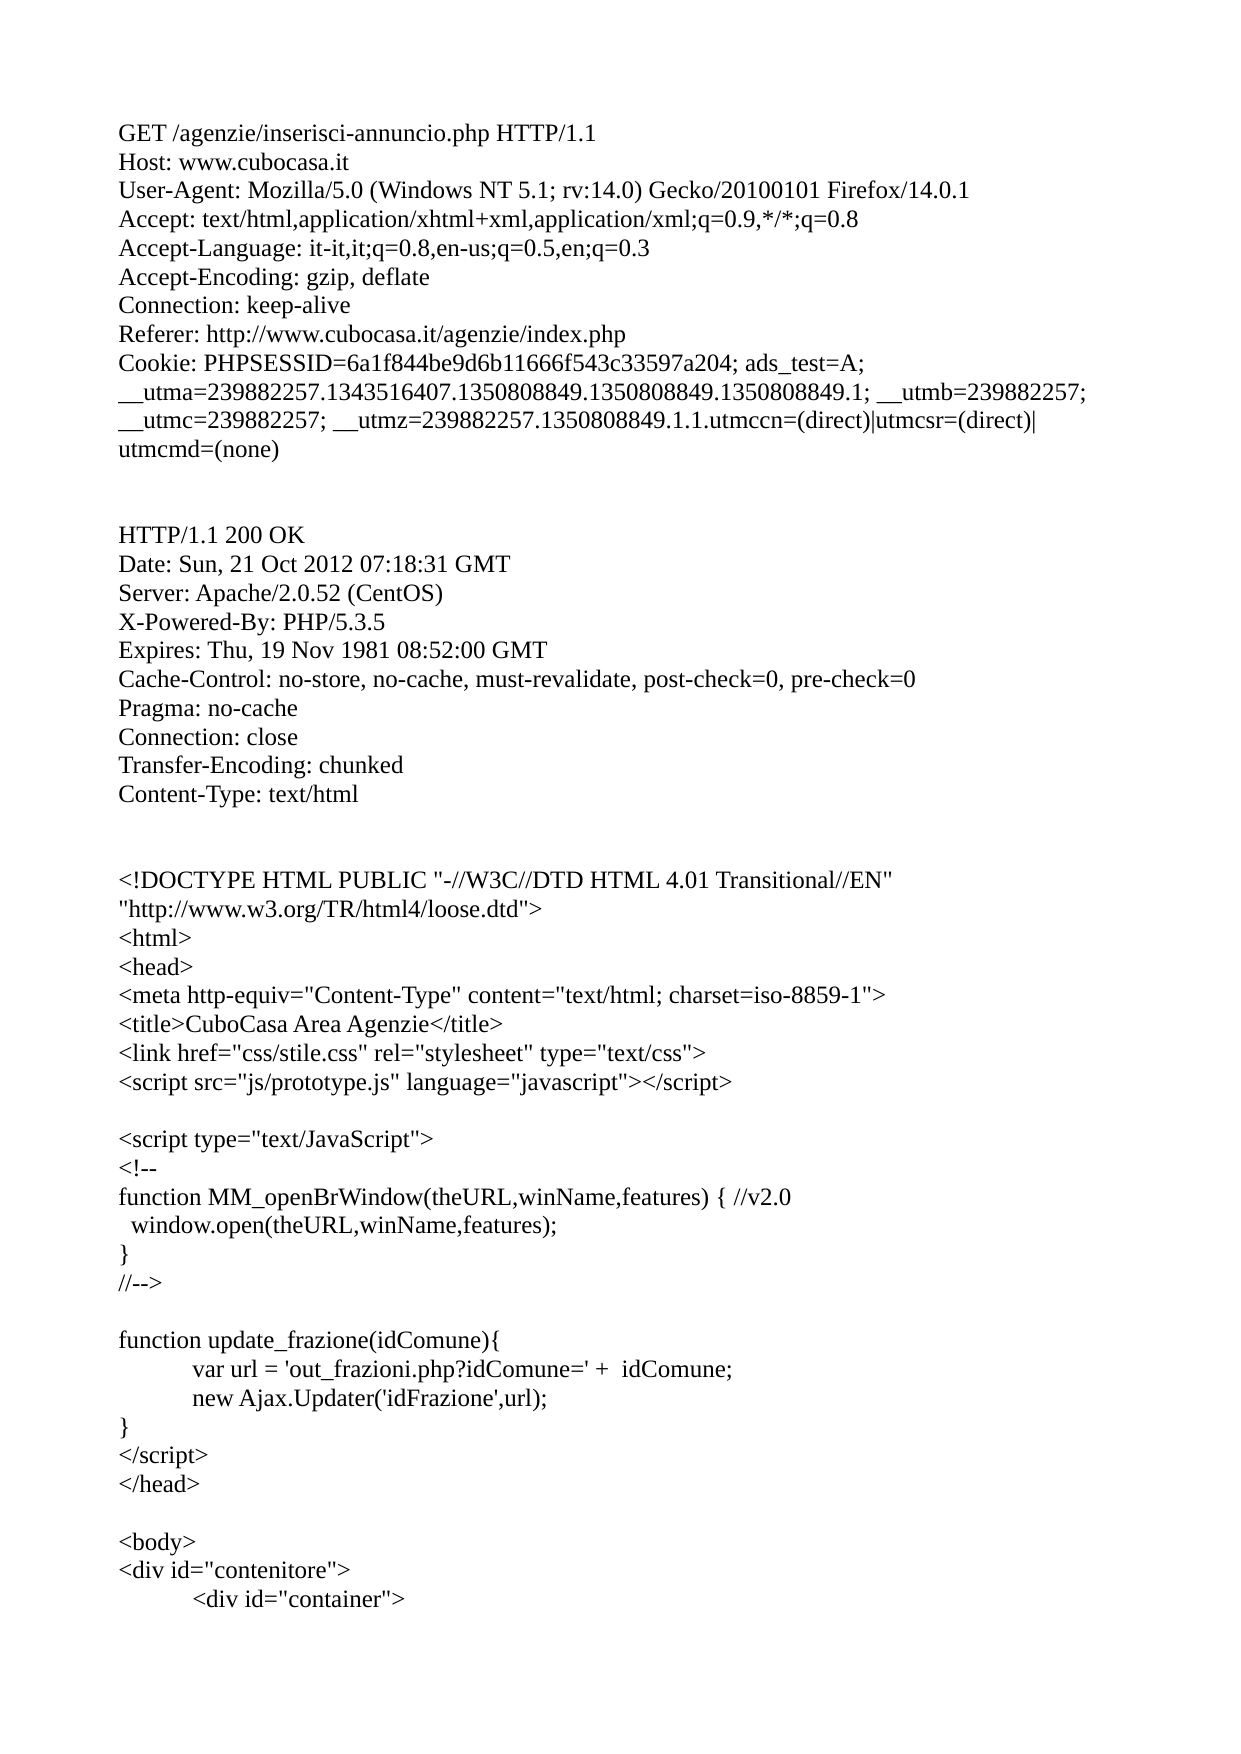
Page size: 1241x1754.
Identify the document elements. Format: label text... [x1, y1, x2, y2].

text Cache-Control: no-store, no-cache, must-revalidate, post-check=0, pre-check=0 [118, 664, 1122, 693]
text Accept: text/html,application/xhtml+xml,application/xml;q=0.9,*/*;q=0.8 [118, 204, 1122, 233]
text Host: www.cubocasa.it [118, 147, 1122, 176]
text Content-Type: text/html [118, 779, 1122, 808]
text Pragma: no-cache [118, 693, 1122, 722]
text Cookie: PHPSESSID=6a1f844be9d6b11666f543c33597a204; ads_test=A; __utma=239882257.1343516407.1350808849.1350808849.1350808849.1; __utmb=239882257; __utmc=239882257; __utmz=239882257.1350808849.1.1.utmccn=(direct)|utmcsr=(direct)|utmcmd=(none) [118, 348, 1122, 463]
text <!DOCTYPE HTML PUBLIC "-//W3C//DTD HTML 4.01 Transitional//EN" "http://www.w3.org/TR/html4/loose.dtd"> <html> <head> <meta http-equiv="Content-Type" content="text/html; charset=iso-8859-1"> <title>CuboCasa Area Agenzie</title> <link href="css/stile.css" rel="stylesheet" type="text/css"> <script src="js/prototype.js" language="javascript"></script> <script type="text/JavaScript"> <!-- function MM_openBrWindow(theURL,winName,features) { //v2.0 window.open(theURL,winName,features); } //--> function update_frazione(idComune){ var url = 'out_frazioni.php?idComune=' + idComune; new Ajax.Updater('idFrazione',url); } </script> </head> <body> <div id="contenitore"> <div id="container"> [118, 866, 1122, 1613]
text User-Agent: Mozilla/5.0 (Windows NT 5.1; rv:14.0) Gecko/20100101 Firefox/14.0.1 [118, 176, 1122, 204]
text X-Powered-By: PHP/5.3.5 [118, 607, 1122, 636]
text Expires: Thu, 19 Nov 1981 08:52:00 GMT [118, 636, 1122, 664]
text Connection: keep-alive [118, 291, 1122, 319]
text Connection: close [118, 722, 1122, 751]
text HTTP/1.1 200 OK [118, 521, 1122, 549]
text Referer: http://www.cubocasa.it/agenzie/index.php [118, 319, 1122, 348]
text Date: Sun, 21 Oct 2012 07:18:31 GMT [118, 549, 1122, 578]
text Accept-Encoding: gzip, deflate [118, 262, 1122, 291]
text GET /agenzie/inserisci-annuncio.php HTTP/1.1 [118, 118, 1122, 147]
text Transfer-Encoding: chunked [118, 751, 1122, 779]
text Accept-Language: it-it,it;q=0.8,en-us;q=0.5,en;q=0.3 [118, 233, 1122, 262]
text Server: Apache/2.0.52 (CentOS) [118, 578, 1122, 607]
